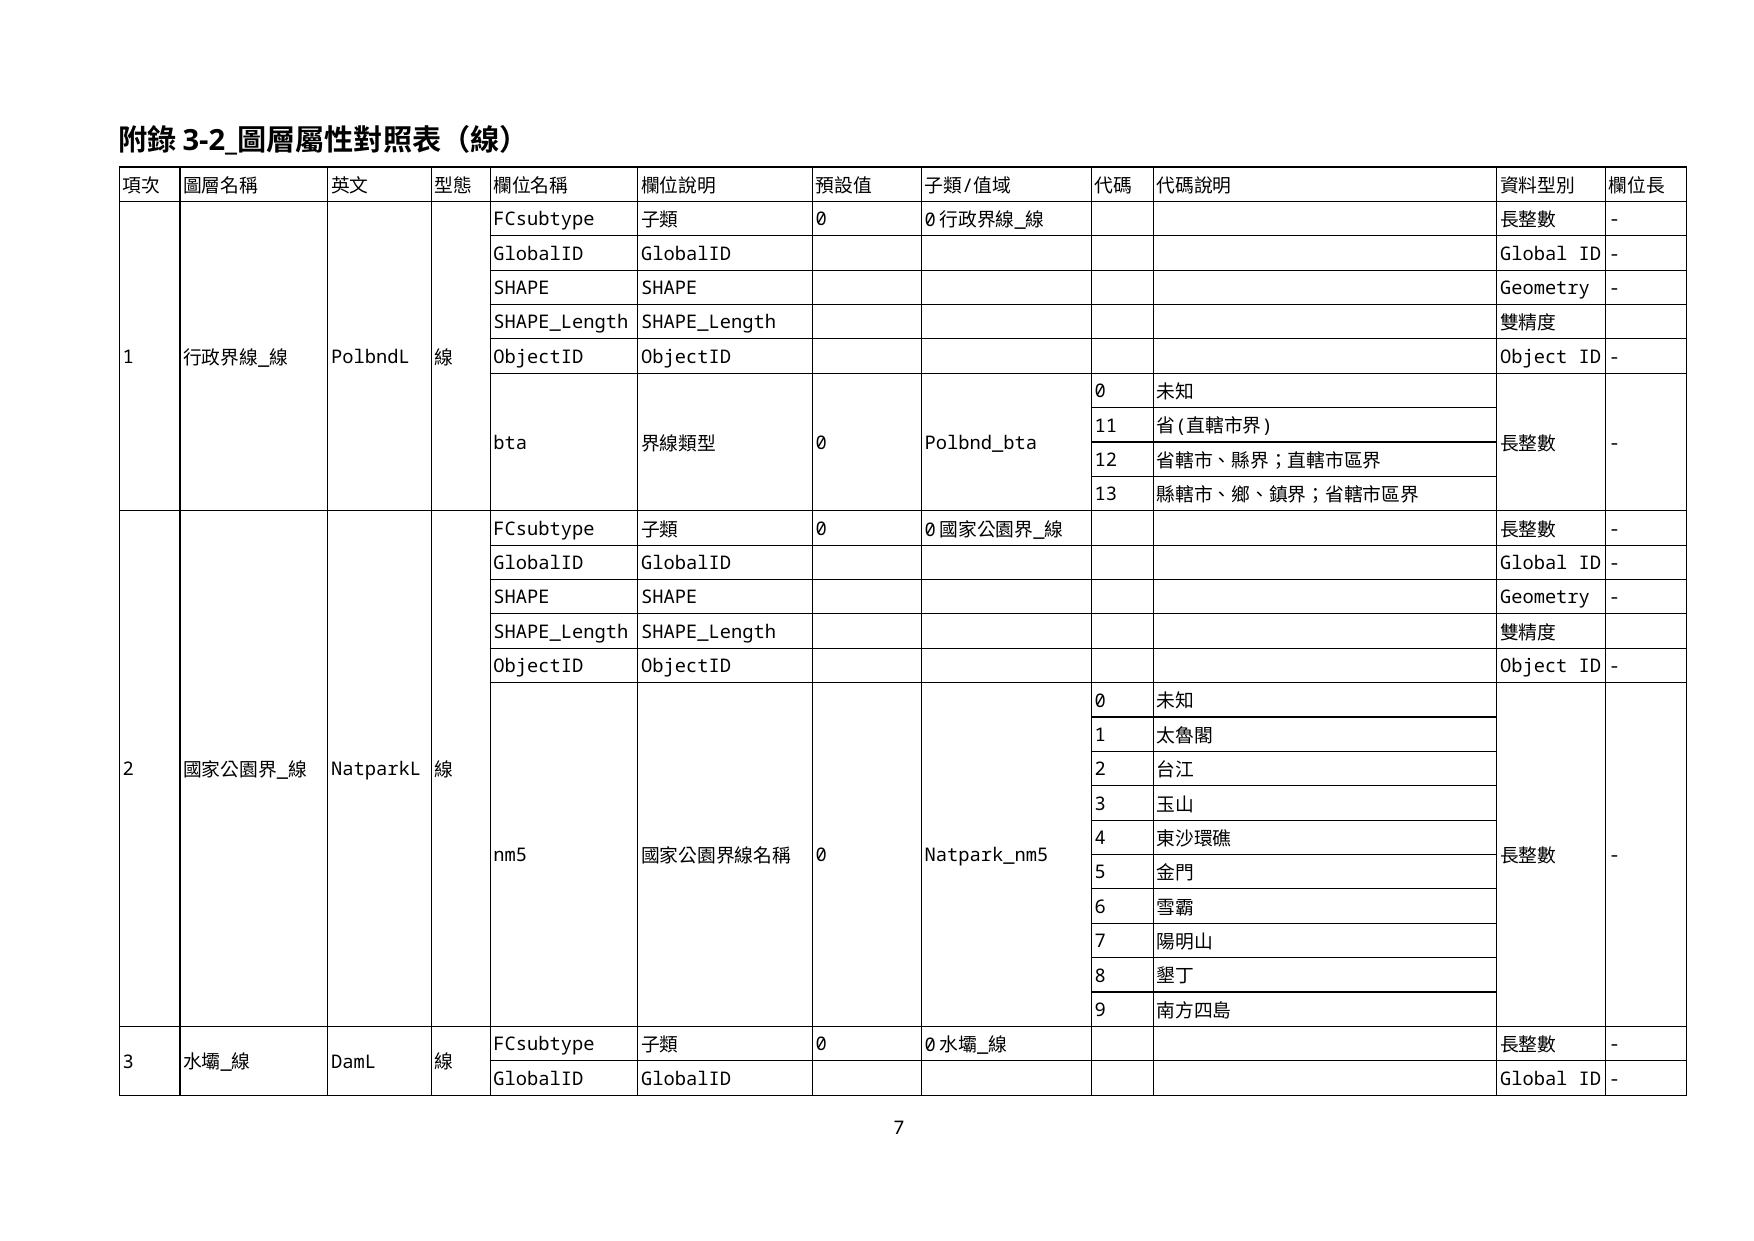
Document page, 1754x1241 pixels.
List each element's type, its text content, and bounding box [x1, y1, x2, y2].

table_cell 未知 [1154, 683, 1496, 716]
table_cell 長整數 [1497, 1027, 1605, 1060]
table_cell [922, 649, 1091, 682]
table_header 圖層名稱 [181, 168, 327, 201]
table_cell 子類 [638, 1027, 812, 1060]
table_header 子類/值域 [922, 168, 1091, 201]
table_cell DamL [328, 1027, 431, 1094]
table_cell [1092, 511, 1153, 544]
table_cell 線 [432, 1027, 490, 1094]
table_cell 1 [120, 202, 179, 510]
table_cell [1092, 649, 1153, 682]
table_cell 1 [1092, 718, 1153, 751]
table_cell 台江 [1154, 752, 1496, 785]
table_cell SHAPE [638, 271, 812, 304]
table_cell ObjectID [491, 649, 637, 682]
table_cell 雙精度 [1497, 614, 1605, 648]
table_cell bta [491, 374, 637, 510]
table_cell 0 [1092, 374, 1153, 407]
table_cell 13 [1092, 477, 1153, 510]
table_cell PolbndL [328, 202, 431, 510]
table_cell - [1606, 1061, 1686, 1094]
table_cell GlobalID [491, 546, 637, 579]
table_cell 線 [432, 202, 490, 510]
table_cell 水壩_線 [181, 1027, 327, 1094]
table_cell 太魯閣 [1154, 718, 1496, 751]
table_cell ObjectID [638, 649, 812, 682]
table_cell 0 [813, 1027, 921, 1060]
table_cell SHAPE_Length [491, 305, 637, 338]
table_cell - [1606, 1027, 1686, 1060]
table_cell Global ID [1497, 236, 1605, 269]
table_cell 縣轄市、鄉、鎮界；省轄市區界 [1154, 477, 1496, 510]
table_cell Polbnd_bta [922, 374, 1091, 510]
table_header 型態 [432, 168, 490, 201]
table_cell 9 [1092, 993, 1153, 1026]
table_cell 3 [120, 1027, 179, 1094]
table_cell [1154, 1061, 1496, 1094]
table_cell [1606, 614, 1686, 648]
table_cell 國家公園界線名稱 [638, 683, 812, 1026]
table_header 預設值 [813, 168, 921, 201]
table_cell Global ID [1497, 1061, 1605, 1094]
table_cell NatparkL [328, 511, 431, 1026]
table_cell GlobalID [491, 236, 637, 269]
table_cell GlobalID [638, 236, 812, 269]
table_cell 11 [1092, 408, 1153, 441]
table_cell 0國家公園界_線 [922, 511, 1091, 544]
table_header 項次 [120, 168, 179, 201]
table_cell SHAPE [491, 271, 637, 304]
table_cell [922, 614, 1091, 648]
table_header 代碼 [1092, 168, 1153, 201]
table_cell [1092, 271, 1153, 304]
table_cell [813, 546, 921, 579]
table_cell - [1606, 580, 1686, 613]
table_cell [813, 1061, 921, 1094]
table_cell 0行政界線_線 [922, 202, 1091, 235]
table_cell 子類 [638, 511, 812, 544]
table_cell 5 [1092, 855, 1153, 888]
table_cell Geometry [1497, 271, 1605, 304]
table_cell Global ID [1497, 546, 1605, 579]
table_cell 長整數 [1497, 202, 1605, 235]
table_cell - [1606, 546, 1686, 579]
table_cell 2 [1092, 752, 1153, 785]
table_cell ObjectID [638, 339, 812, 373]
table_cell SHAPE [491, 580, 637, 613]
table_cell [1092, 580, 1153, 613]
table_cell [922, 580, 1091, 613]
table_cell [813, 271, 921, 304]
table_cell FCsubtype [491, 202, 637, 235]
table_cell [922, 271, 1091, 304]
table_cell 3 [1092, 786, 1153, 819]
table_cell [1154, 649, 1496, 682]
table_cell 4 [1092, 821, 1153, 854]
table_cell 0水壩_線 [922, 1027, 1091, 1060]
table_cell 未知 [1154, 374, 1496, 407]
table_header 欄位說明 [638, 168, 812, 201]
table_cell ObjectID [491, 339, 637, 373]
table_cell [813, 580, 921, 613]
table_cell 線 [432, 511, 490, 1026]
table_cell 0 [1092, 683, 1153, 716]
table_header 代碼說明 [1154, 168, 1496, 201]
table_cell 東沙環礁 [1154, 821, 1496, 854]
table_header 資料型別 [1497, 168, 1605, 201]
table_cell 界線類型 [638, 374, 812, 510]
table_cell [1154, 202, 1496, 235]
table_cell FCsubtype [491, 1027, 637, 1060]
table_cell 雙精度 [1497, 305, 1605, 338]
table_cell 12 [1092, 443, 1153, 476]
table_cell - [1606, 236, 1686, 269]
table_cell - [1606, 202, 1686, 235]
table_cell Object ID [1497, 339, 1605, 373]
table_cell 南方四島 [1154, 993, 1496, 1026]
table_cell 0 [813, 374, 921, 510]
table_cell [1154, 339, 1496, 373]
table_cell [1606, 305, 1686, 338]
table_header 英文 [328, 168, 431, 201]
table_cell FCsubtype [491, 511, 637, 544]
table_cell [922, 1061, 1091, 1094]
table_cell 行政界線_線 [181, 202, 327, 510]
table_cell 8 [1092, 958, 1153, 991]
table_cell GlobalID [638, 1061, 812, 1094]
table_cell [1154, 511, 1496, 544]
table_header 欄位名稱 [491, 168, 637, 201]
table_cell [1154, 305, 1496, 338]
table_cell - [1606, 374, 1686, 510]
table_cell Object ID [1497, 649, 1605, 682]
table_cell [1154, 580, 1496, 613]
table_cell 墾丁 [1154, 958, 1496, 991]
subtitle 附錄3-2_圖層屬性對照表（線） [118, 117, 1679, 159]
table_cell [813, 614, 921, 648]
table_cell [922, 339, 1091, 373]
table_cell [1154, 546, 1496, 579]
table_cell 0 [813, 511, 921, 544]
table_cell Natpark_nm5 [922, 683, 1091, 1026]
table_cell [1092, 202, 1153, 235]
table_cell [922, 546, 1091, 579]
table_cell [1154, 271, 1496, 304]
table_header 欄位長 [1606, 168, 1686, 201]
table_cell 省轄市、縣界；直轄市區界 [1154, 443, 1496, 476]
table_cell SHAPE [638, 580, 812, 613]
table_cell - [1606, 271, 1686, 304]
table_cell [922, 236, 1091, 269]
table_cell 金門 [1154, 855, 1496, 888]
table_cell 7 [1092, 924, 1153, 957]
table_cell [813, 305, 921, 338]
table_cell - [1606, 683, 1686, 1026]
table_cell [1154, 236, 1496, 269]
table_cell [813, 649, 921, 682]
table_cell 陽明山 [1154, 924, 1496, 957]
table_cell 0 [813, 683, 921, 1026]
table_cell [1092, 236, 1153, 269]
table_cell [1092, 1027, 1153, 1060]
table_cell [1092, 614, 1153, 648]
table_cell [1154, 1027, 1496, 1060]
table_cell 玉山 [1154, 786, 1496, 819]
table_cell 國家公園界_線 [181, 511, 327, 1026]
table_cell 長整數 [1497, 374, 1605, 510]
table_cell [1154, 614, 1496, 648]
table_cell nm5 [491, 683, 637, 1026]
table_cell 長整數 [1497, 683, 1605, 1026]
table_cell - [1606, 339, 1686, 373]
table_cell [1092, 305, 1153, 338]
table_cell 長整數 [1497, 511, 1605, 544]
table_cell 2 [120, 511, 179, 1026]
table_cell [1092, 339, 1153, 373]
table_cell SHAPE_Length [638, 305, 812, 338]
table_cell 省(直轄市界) [1154, 408, 1496, 441]
table_cell - [1606, 649, 1686, 682]
table_cell SHAPE_Length [491, 614, 637, 648]
table_cell 雪霸 [1154, 889, 1496, 923]
table_cell [1092, 546, 1153, 579]
table_cell 6 [1092, 889, 1153, 923]
table_cell GlobalID [491, 1061, 637, 1094]
table_cell [1092, 1061, 1153, 1094]
table_cell 0 [813, 202, 921, 235]
table_cell Geometry [1497, 580, 1605, 613]
table_cell [813, 236, 921, 269]
table_cell - [1606, 511, 1686, 544]
table_cell 子類 [638, 202, 812, 235]
table_cell [922, 305, 1091, 338]
table_cell SHAPE_Length [638, 614, 812, 648]
table_cell [813, 339, 921, 373]
table_cell GlobalID [638, 546, 812, 579]
